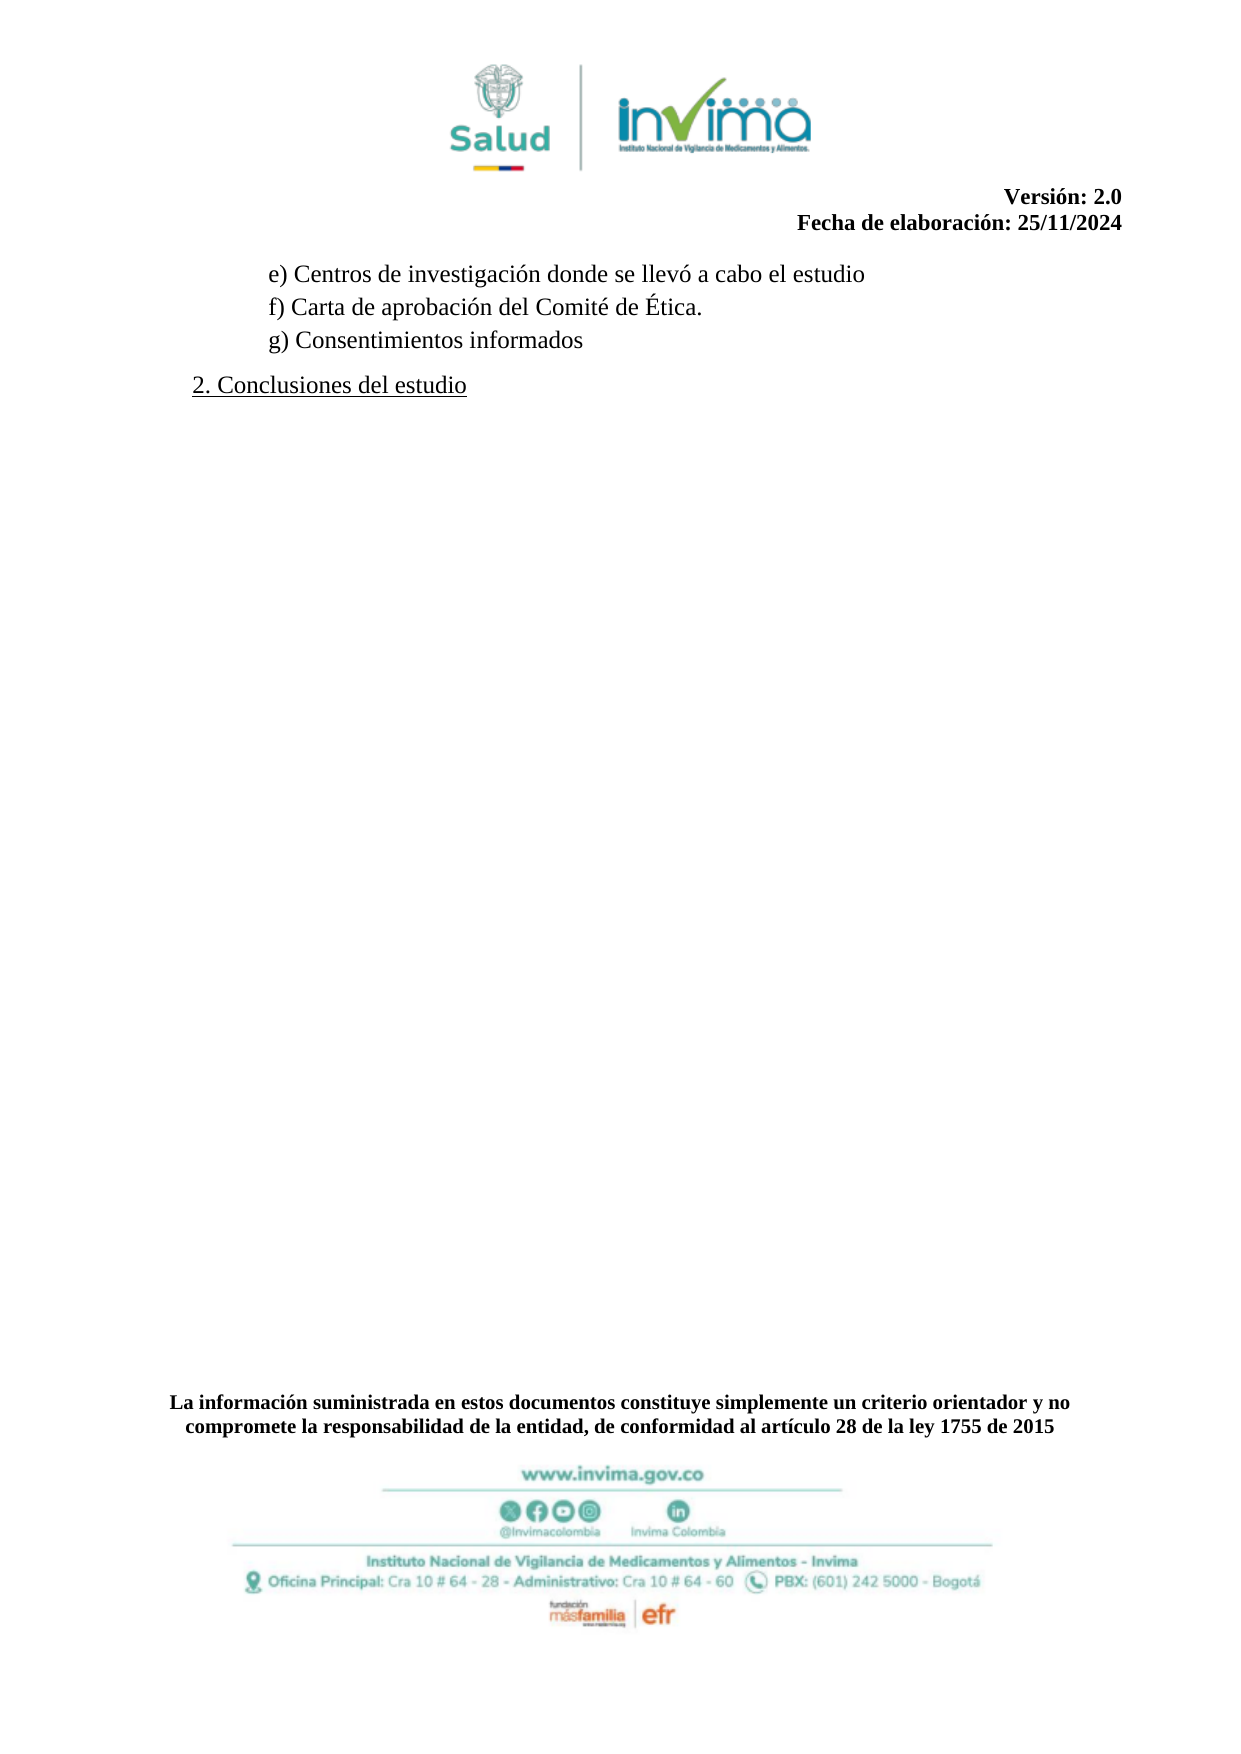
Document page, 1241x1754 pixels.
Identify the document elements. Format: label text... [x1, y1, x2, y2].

list 2. Conclusiones del estudio [192, 371, 1122, 399]
list g) Consentimientos informados [268, 325, 1122, 354]
list f) Carta de aprobación del Comité de Ética. [268, 292, 1122, 321]
picture [420, 40, 820, 183]
list e) Centros de investigación donde se llevó a cabo el estudio [268, 259, 1122, 288]
picture [222, 1462, 1018, 1636]
